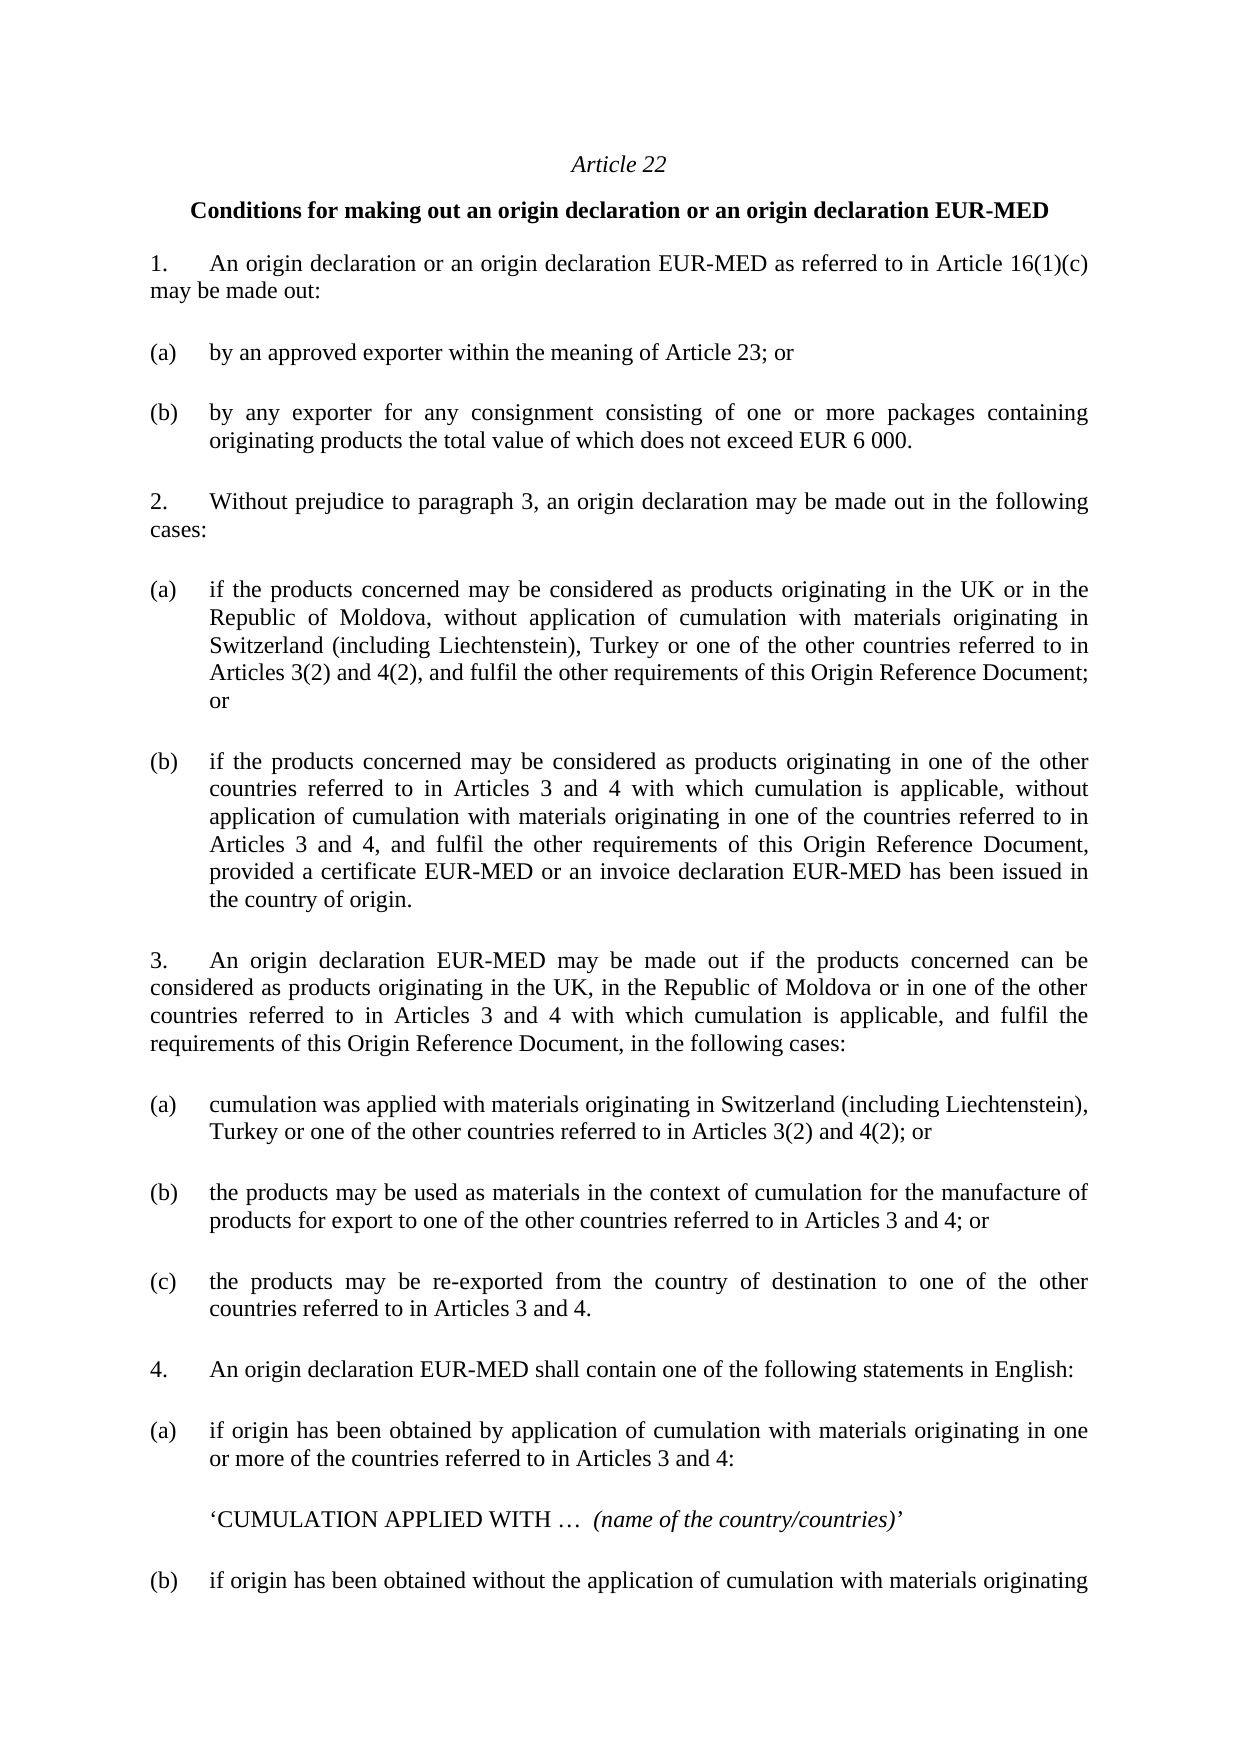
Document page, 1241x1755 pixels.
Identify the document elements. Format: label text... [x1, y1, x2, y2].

list An origin declaration or an origin declaration EUR-MED as referred to in Article 16(1)(c) may be made out: [150, 249, 1090, 304]
list if the products concerned may be considered as products originating in one of the other countries referred to in Articles 3 and 4 with which cumulation is applicable, without application of cumulation with materials originating in one of the countries referred to in Articles 3 and 4, and fulfil the other requirements of this Origin Reference Document, provided a certificate EUR-MED or an invoice declaration EUR-MED has been issued in the country of origin. [150, 747, 1090, 912]
list Without prejudice to paragraph 3, an origin declaration may be made out in the following cases: [150, 487, 1090, 542]
list by an approved exporter within the meaning of Article 23; or [150, 337, 1090, 365]
list cumulation was applied with materials originating in Switzerland (including Liechtenstein), Turkey or one of the other countries referred to in Articles 3(2) and 4(2); or [150, 1089, 1090, 1145]
text Conditions for making out an origin declaration or an origin declaration EUR-MED [150, 196, 1090, 224]
list An origin declaration EUR-MED shall contain one of the following statements in English: [150, 1355, 1090, 1383]
text Article 22 [150, 150, 1090, 178]
list An origin declaration EUR-MED may be made out if the products concerned can be considered as products originating in the UK, in the Republic of Moldova or in one of the other countries referred to in Articles 3 and 4 with which cumulation is applicable, and fulfil the requirements of this Origin Reference Document, in the following cases: [150, 946, 1090, 1056]
list the products may be used as materials in the context of cumulation for the manufacture of products for export to one of the other countries referred to in Articles 3 and 4; or [150, 1178, 1090, 1233]
list if origin has been obtained without the application of cumulation with materials originating [150, 1566, 1090, 1593]
text ‘CUMULATION APPLIED WITH … (name of the country/countries)’ [209, 1505, 1090, 1532]
list if the products concerned may be considered as products originating in the UK or in the Republic of Moldova, without application of cumulation with materials originating in Switzerland (including Liechtenstein), Turkey or one of the other countries referred to in Articles 3(2) and 4(2), and fulfil the other requirements of this Origin Reference Document; or [150, 576, 1090, 713]
list if origin has been obtained by application of cumulation with materials originating in one or more of the countries referred to in Articles 3 and 4: [150, 1416, 1090, 1471]
list the products may be re-exported from the country of destination to one of the other countries referred to in Articles 3 and 4. [150, 1267, 1090, 1322]
list by any exporter for any consignment consisting of one or more packages containing originating products the total value of which does not exceed EUR 6 000. [150, 398, 1090, 454]
